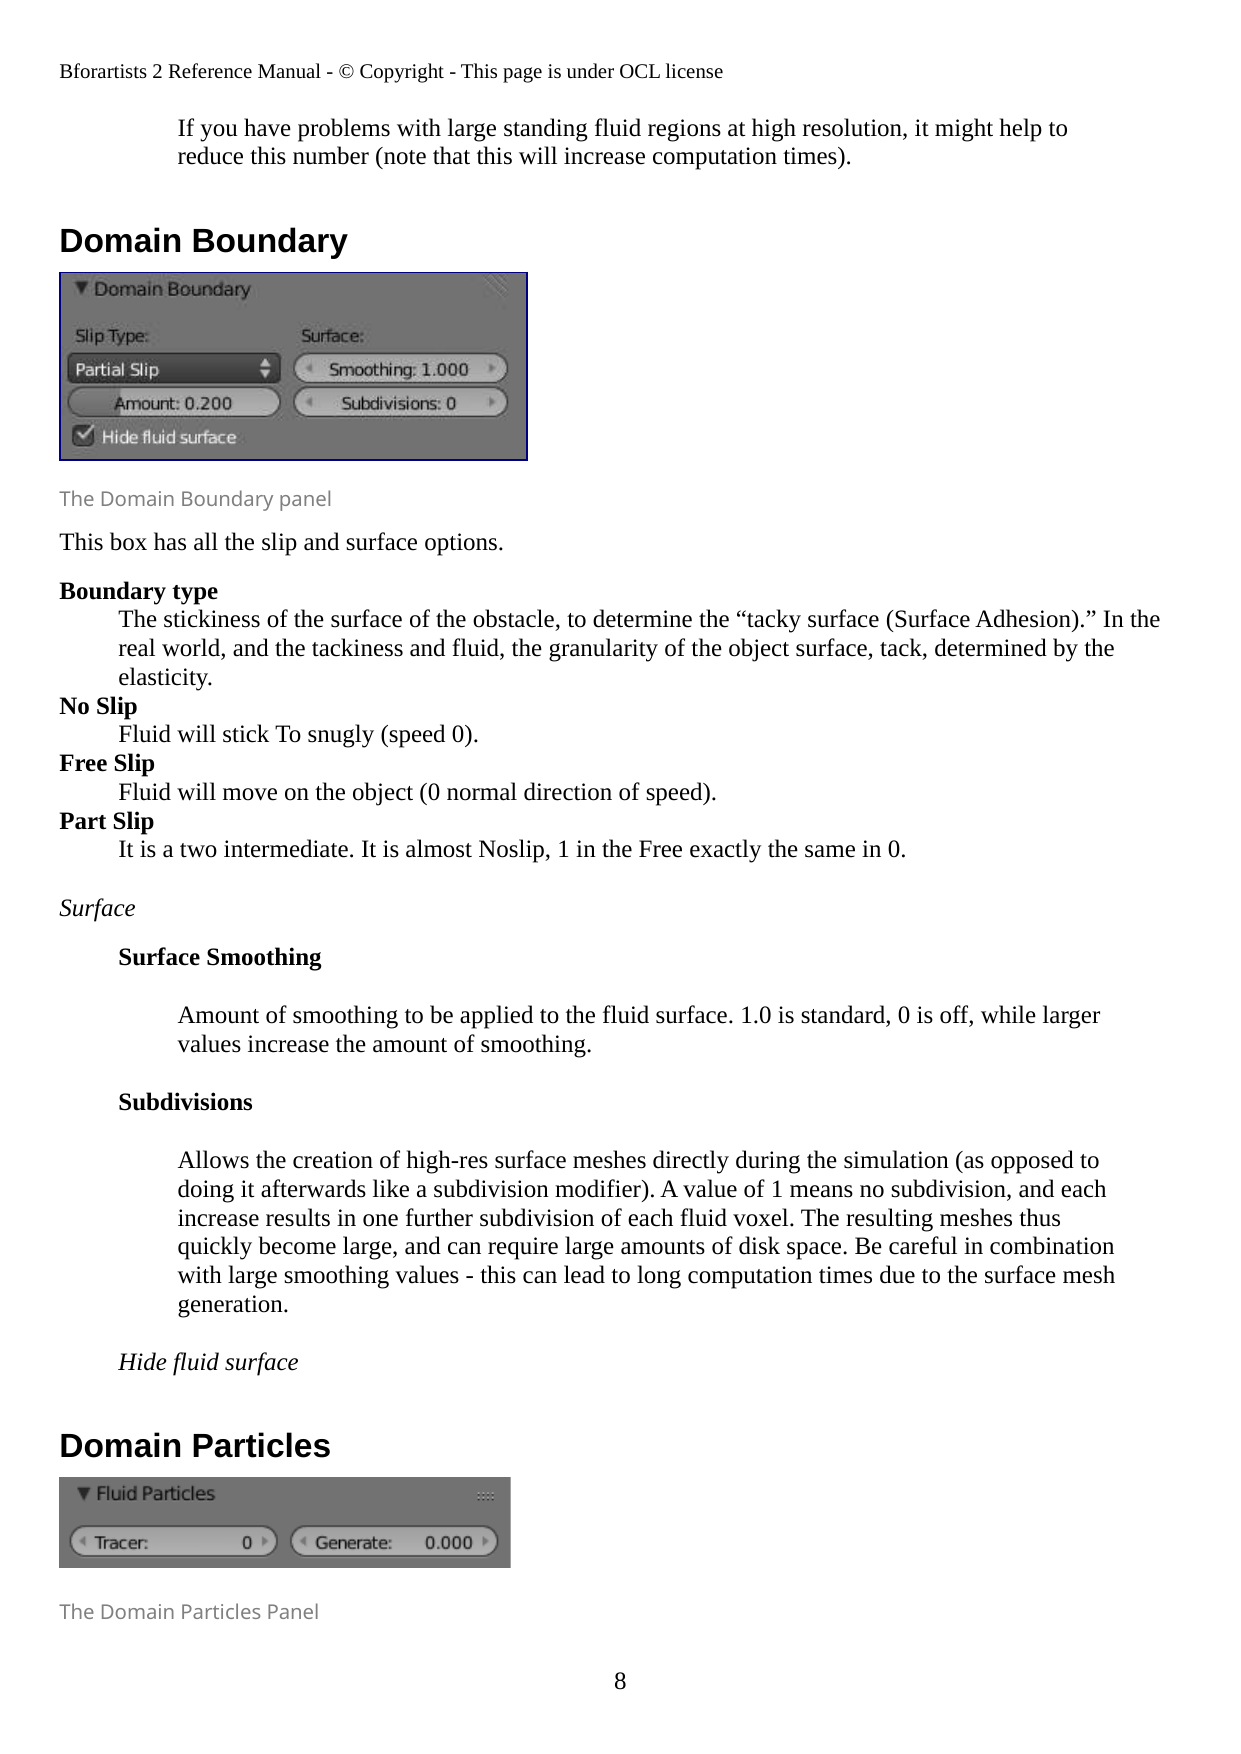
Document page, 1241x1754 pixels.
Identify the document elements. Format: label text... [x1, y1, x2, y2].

list The stickiness of the surface of the obstacle, to determine the “tacky surface (Surface Adhesion).” In the real world, and the tackiness and fluid, the granularity of the object surface, tack, determined by the elasticity. [118, 604, 1181, 691]
text This box has all the slip and surface options. [59, 527, 1181, 555]
subtitle Subdivisions [118, 1087, 1122, 1116]
subtitle Surface Smoothing [118, 942, 1122, 971]
text Surface [59, 893, 1181, 921]
picture [61, 273, 526, 459]
list Amount of smoothing to be applied to the fluid surface. 1.0 is standard, 0 is off, while larger values increase the amount of smoothing. [177, 1000, 1122, 1057]
list It is a two intermediate. It is almost Noslip, 1 in the Free exactly the same in 0. [118, 834, 1181, 863]
list Fluid will move on the object (0 normal direction of speed). [118, 777, 1181, 806]
text The Domain Particles Panel [59, 1594, 1181, 1625]
subtitle Domain Particles [59, 1426, 1181, 1465]
subtitle Part Slip [59, 806, 1181, 834]
list Allows the creation of high-res surface meshes directly during the simulation (as opposed to doing it afterwards like a subdivision modifier). A value of 1 means no subdivision, and each increase results in one further subdivision of each fluid voxel. The resulting meshes thus quickly become large, and can require large amounts of disk space. Be careful in combination with large smoothing values - this can lead to long computation times due to the surface mesh generation. [177, 1145, 1122, 1318]
subtitle Free Slip [59, 748, 1181, 777]
subtitle Domain Boundary [59, 220, 1181, 259]
text Hide fluid surface [118, 1347, 1122, 1376]
picture [59, 1477, 511, 1568]
list Fluid will stick To snugly (speed 0). [118, 719, 1181, 748]
text The Domain Boundary panel [59, 481, 1181, 512]
subtitle Boundary type [59, 576, 1181, 604]
subtitle No Slip [59, 691, 1181, 719]
list If you have problems with large standing fluid regions at high resolution, it might help to reduce this number (note that this will increase computation times). [177, 113, 1122, 170]
